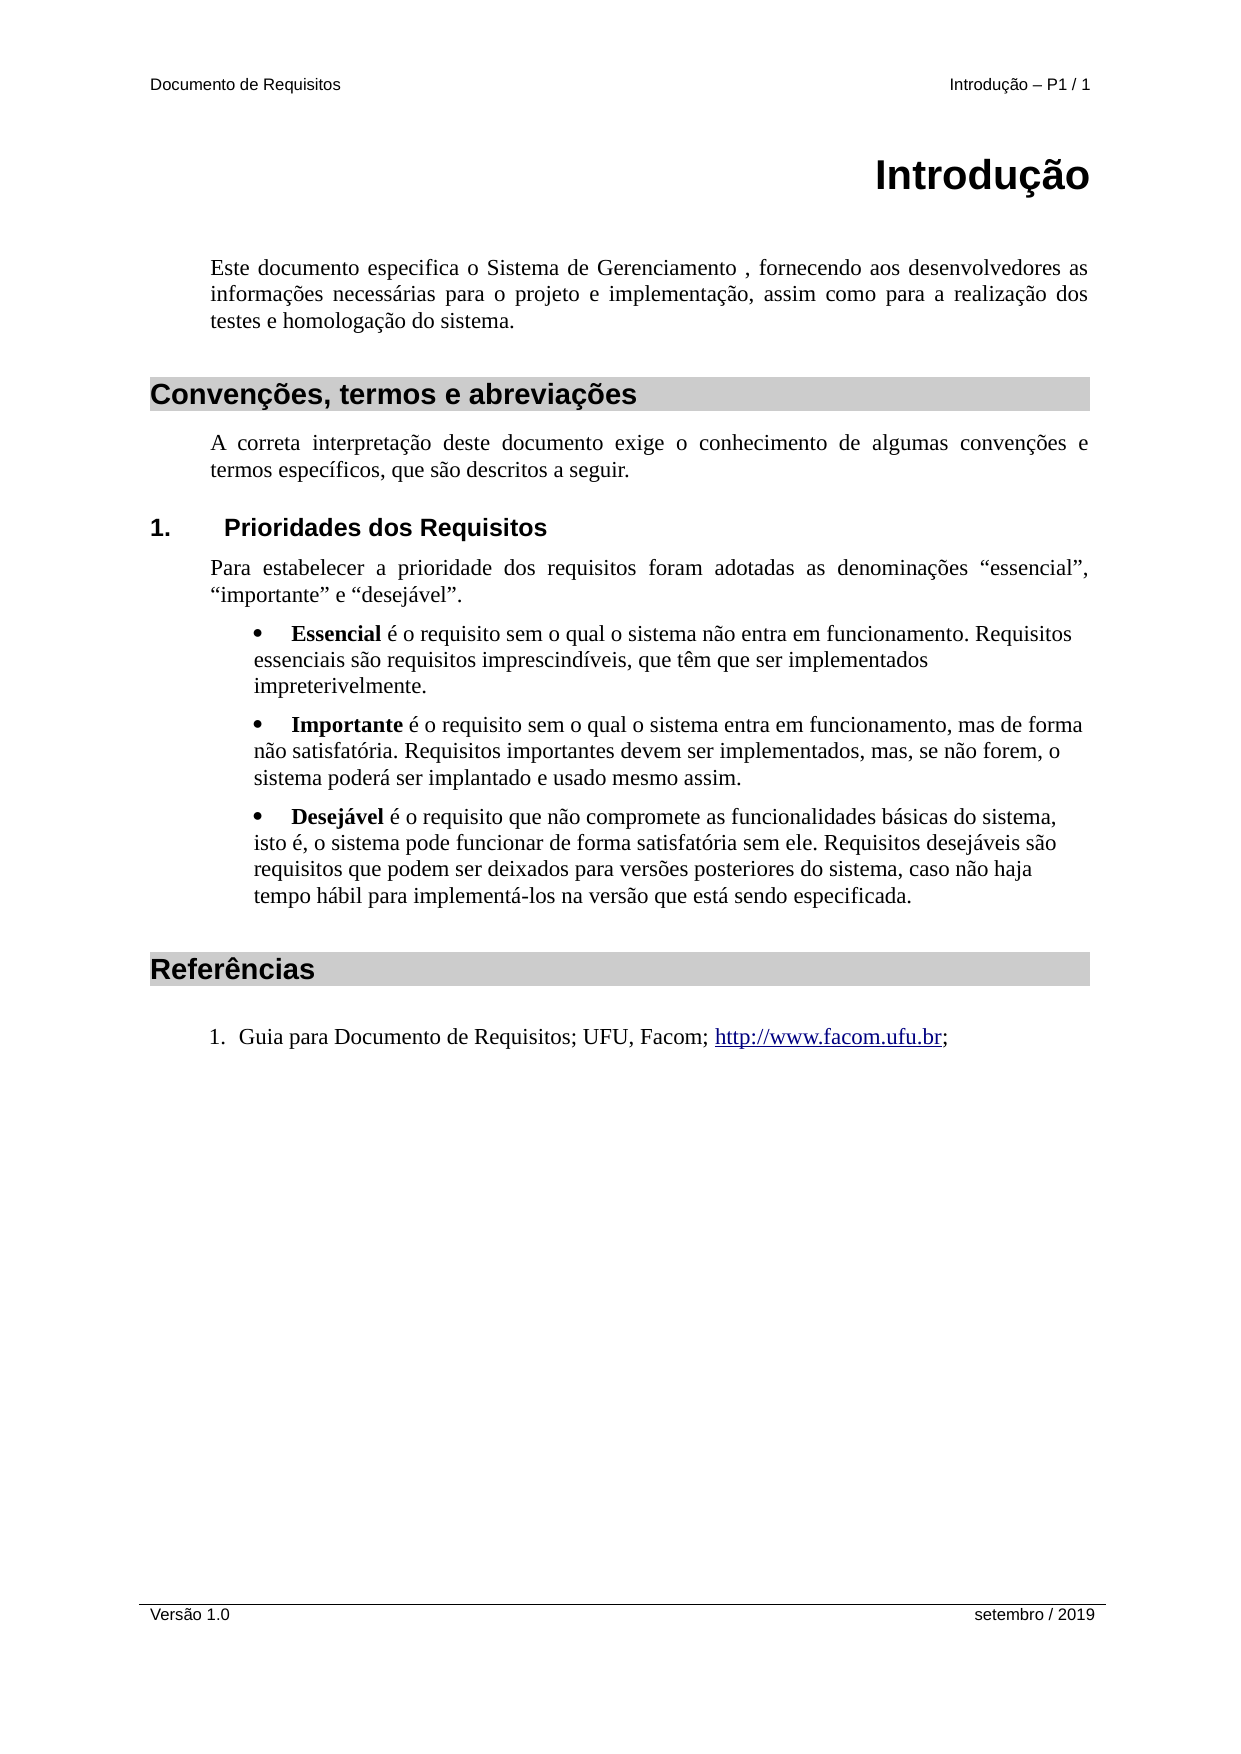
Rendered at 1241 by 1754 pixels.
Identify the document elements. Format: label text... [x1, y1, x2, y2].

list Introdução [150, 150, 1090, 198]
list Referências [150, 952, 1090, 986]
list Importante é o requisito sem o qual o sistema entra em funcionamento, mas de forma não satisfatória. Requisitos importantes devem ser implementados, mas, se não forem, o sistema poderá ser implantado e usado mesmo assim. [253, 711, 1090, 790]
text Para estabelecer a prioridade dos requisitos foram adotadas as denominações “essencial”, “importante” e “desejável”. [210, 554, 1090, 607]
text A correta interpretação deste documento exige o conhecimento de algumas convenções e termos específicos, que são descritos a seguir. [210, 429, 1090, 482]
text Este documento especifica o Sistema de Gerenciamento , fornecendo aos desenvolvedores as informações necessárias para o projeto e implementação, assim como para a realização dos testes e homologação do sistema. [210, 254, 1090, 333]
list Desejável é o requisito que não compromete as funcionalidades básicas do sistema, isto é, o sistema pode funcionar de forma satisfatória sem ele. Requisitos desejáveis são requisitos que podem ser deixados para versões posteriores do sistema, caso não haja tempo hábil para implementá-los na versão que está sendo especificada. [253, 803, 1090, 908]
list Convenções, termos e abreviações [150, 377, 1090, 411]
list Guia para Documento de Requisitos; UFU, Facom; http://www.facom.ufu.br; [209, 1023, 1090, 1049]
list Essencial é o requisito sem o qual o sistema não entra em funcionamento. Requisitos essenciais são requisitos imprescindíveis, que têm que ser implementados impreterivelmente. [253, 620, 1090, 699]
list Prioridades dos Requisitos [150, 513, 1090, 542]
